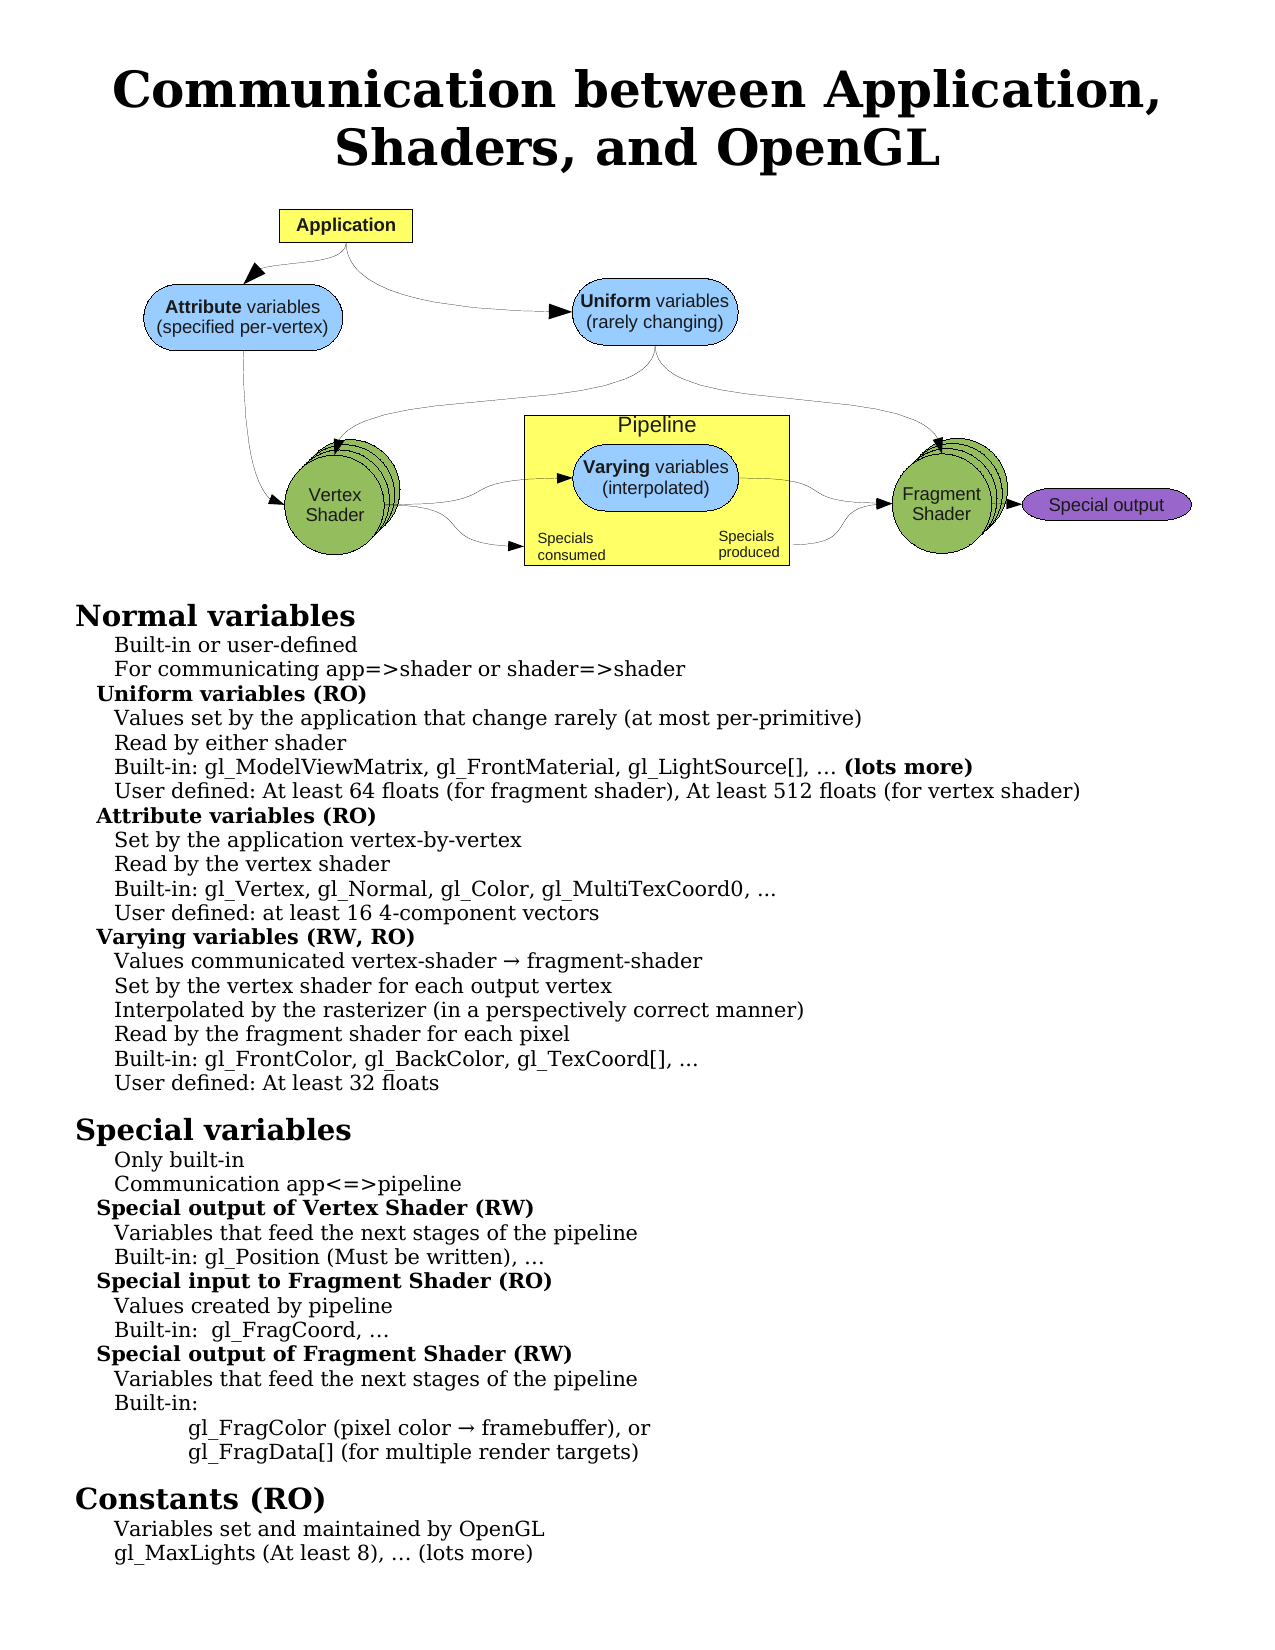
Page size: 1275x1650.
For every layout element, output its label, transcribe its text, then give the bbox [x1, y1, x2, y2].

text Only built-in [114, 1148, 1200, 1172]
text Variables that feed the next stages of the pipeline [114, 1221, 1200, 1245]
text Values created by pipeline [114, 1294, 1200, 1318]
text User defined: At least 64 floats (for fragment shader), At least 512 floats (for vertex shader) [114, 779, 1200, 804]
subtitle Special input to Fragment Shader (RO) [96, 1269, 1200, 1294]
subtitle Special output of Fragment Shader (RW) [96, 1342, 1200, 1367]
text Built-in: gl_FragCoord, … [114, 1318, 1200, 1342]
text Built-in or user-defined [114, 633, 1200, 658]
text Variables that feed the next stages of the pipeline [114, 1367, 1200, 1391]
text User defined: at least 16 4-component vectors [114, 901, 1200, 925]
text Communication app<=>pipeline [114, 1172, 1200, 1196]
subtitle Normal variables [75, 201, 1200, 633]
subtitle Special output of Vertex Shader (RW) [96, 1196, 1200, 1221]
subtitle Varying variables (RW, RO) [96, 925, 1200, 950]
subtitle Communication between Application, Shaders, and OpenGL [75, 60, 1200, 177]
text For communicating app=>shader or shader=>shader [114, 658, 1200, 682]
text Values communicated vertex-shader → fragment-shader [114, 950, 1200, 974]
text Built-in: [114, 1391, 1200, 1415]
text Built-in: gl_ModelViewMatrix, gl_FrontMaterial, gl_LightSource[], … (lots more) [114, 755, 1200, 779]
text Set by the vertex shader for each output vertex [114, 974, 1200, 998]
text gl_FragColor (pixel color → framebuffer), or [114, 1415, 1200, 1440]
text Built-in: gl_FrontColor, gl_BackColor, gl_TexCoord[], ... [114, 1047, 1200, 1071]
text Variables set and maintained by OpenGL [114, 1517, 1200, 1541]
text Built-in: gl_Position (Must be written), … [114, 1245, 1200, 1269]
subtitle Special variables [75, 1113, 1200, 1148]
text Read by either shader [114, 731, 1200, 755]
subtitle Constants (RO) [75, 1482, 1200, 1517]
text User defined: At least 32 floats [114, 1071, 1200, 1095]
subtitle Attribute variables (RO) [96, 804, 1200, 828]
text Read by the vertex shader [114, 852, 1200, 877]
text Interpolated by the rasterizer (in a perspectively correct manner) [114, 998, 1200, 1022]
text Set by the application vertex-by-vertex [114, 828, 1200, 852]
subtitle Uniform variables (RO) [96, 682, 1200, 706]
text Values set by the application that change rarely (at most per-primitive) [114, 706, 1200, 731]
text gl_FragData[] (for multiple render targets) [114, 1440, 1200, 1464]
text gl_MaxLights (At least 8), … (lots more) [114, 1541, 1200, 1565]
text Read by the fragment shader for each pixel [114, 1022, 1200, 1047]
text Built-in: gl_Vertex, gl_Normal, gl_Color, gl_MultiTexCoord0, ... [114, 877, 1200, 901]
